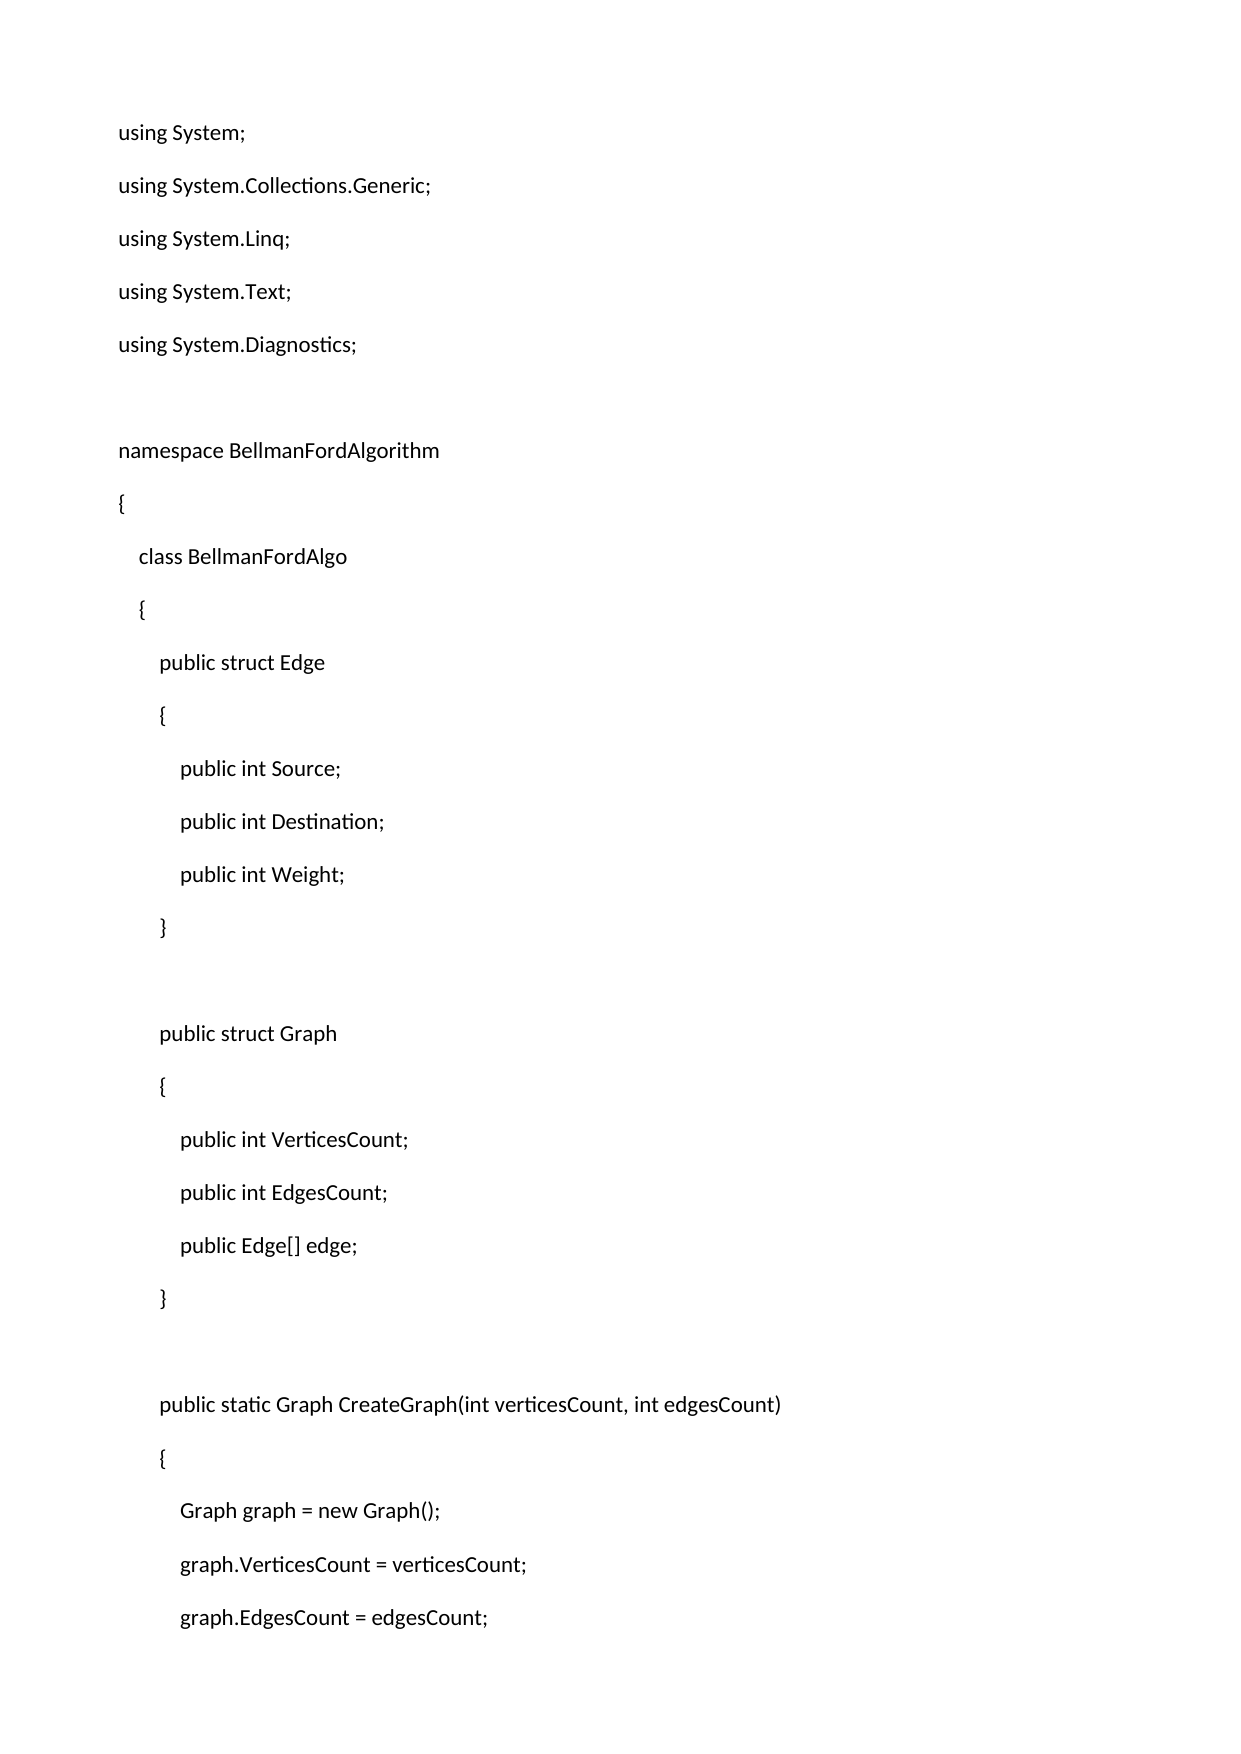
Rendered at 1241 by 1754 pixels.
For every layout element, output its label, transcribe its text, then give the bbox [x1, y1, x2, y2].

text using System.Linq; [118, 224, 1122, 252]
text graph.VerticesCount = verticesCount; [118, 1550, 1122, 1578]
text { [118, 701, 1122, 729]
text public int VerticesCount; [118, 1126, 1122, 1153]
text graph.EdgesCount = edgesCount; [118, 1603, 1122, 1631]
text public struct Graph [118, 1019, 1122, 1047]
text using System.Diagnostics; [118, 330, 1122, 358]
text public static Graph CreateGraph(int verticesCount, int edgesCount) [118, 1391, 1122, 1419]
text public int Destination; [118, 807, 1122, 835]
text { [118, 1072, 1122, 1101]
text Graph graph = new Graph(); [118, 1497, 1122, 1525]
text using System; [118, 118, 1122, 146]
text } [118, 1284, 1122, 1313]
text public int Weight; [118, 860, 1122, 888]
text } [118, 913, 1122, 941]
text public int Source; [118, 754, 1122, 782]
text using System.Collections.Generic; [118, 171, 1122, 199]
text namespace BellmanFordAlgorithm [118, 436, 1122, 464]
text class BellmanFordAlgo [118, 542, 1122, 570]
text { [118, 489, 1122, 517]
text public int EdgesCount; [118, 1178, 1122, 1207]
text using System.Text; [118, 277, 1122, 305]
text { [118, 595, 1122, 623]
text public Edge[] edge; [118, 1232, 1122, 1259]
text { [118, 1444, 1122, 1472]
text public struct Edge [118, 648, 1122, 676]
